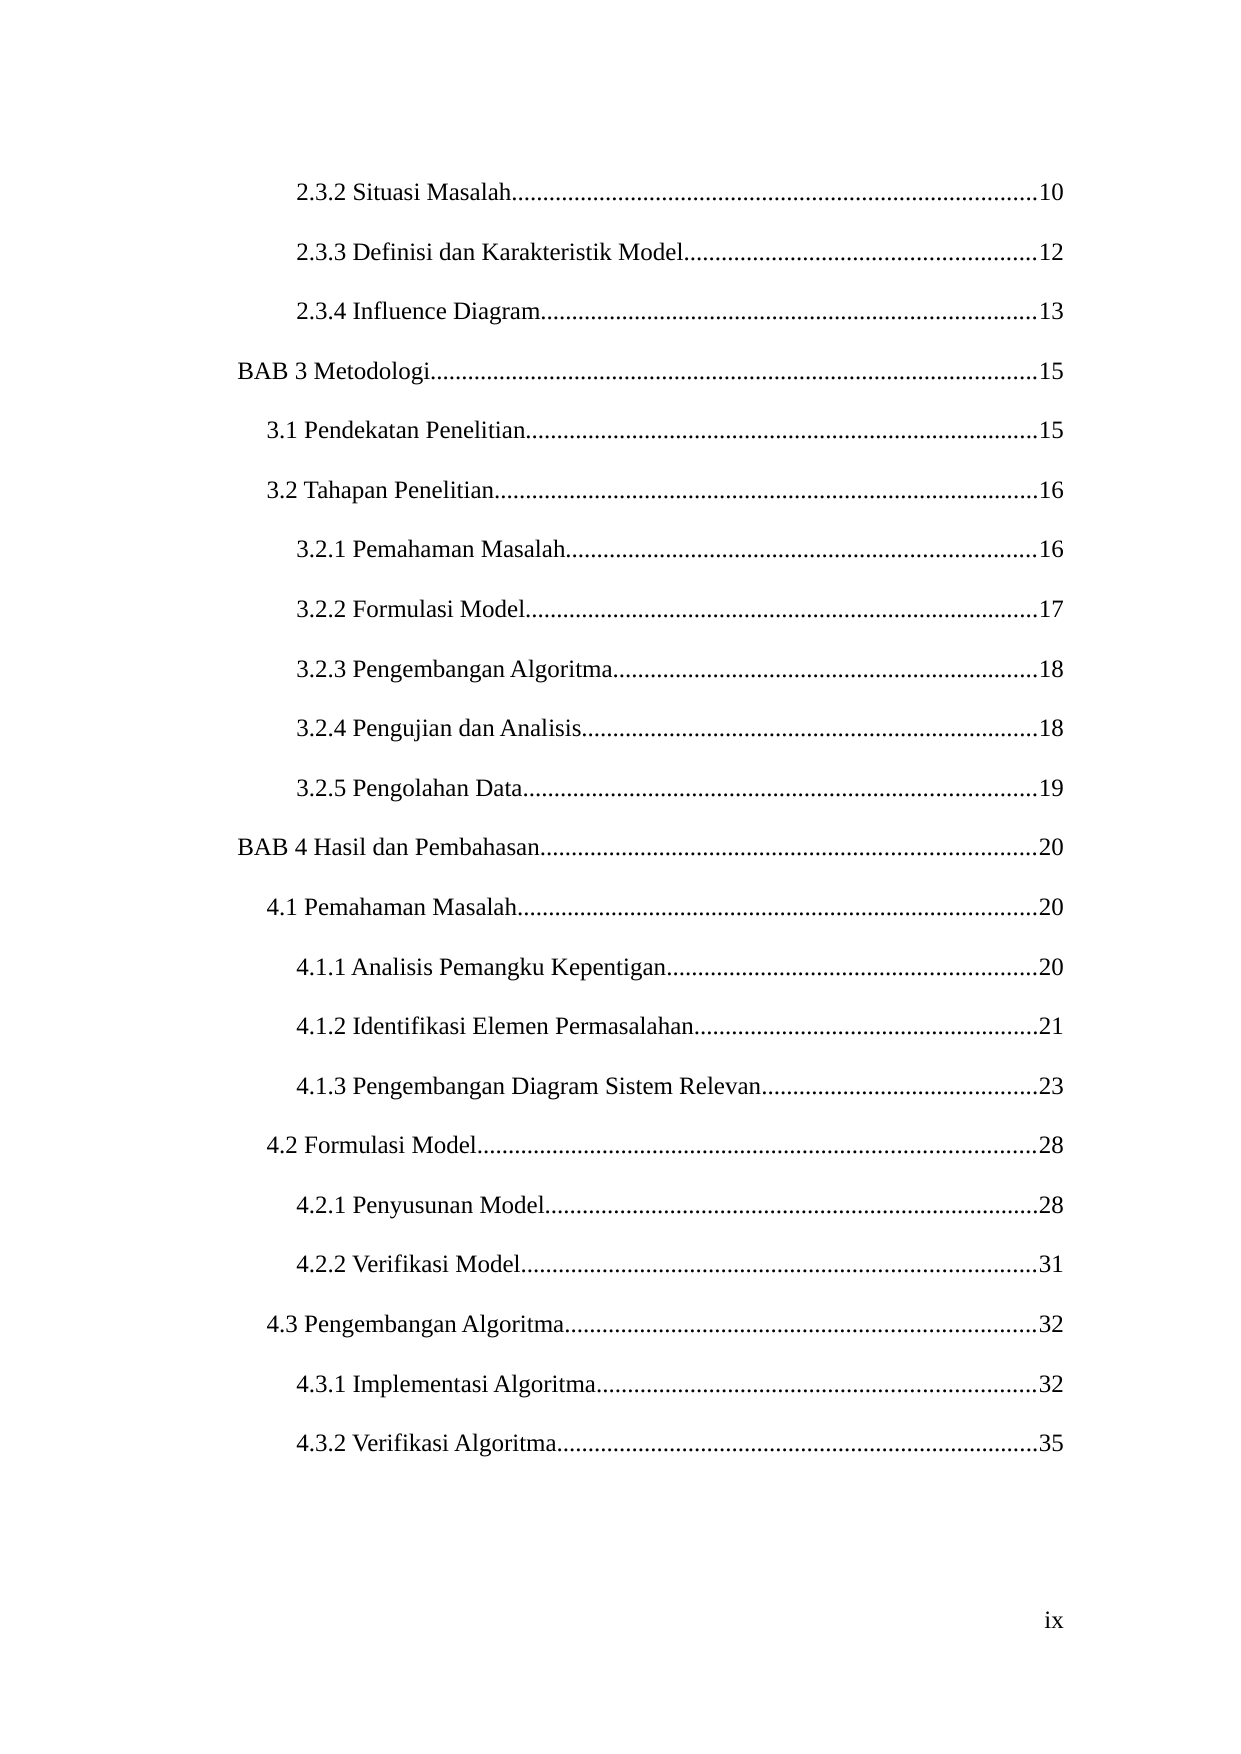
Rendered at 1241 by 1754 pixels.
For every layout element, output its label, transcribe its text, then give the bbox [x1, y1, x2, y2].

text 3.2.4 Pengujian dan Analisis 18 [296, 713, 1063, 742]
text 3.2.2 Formulasi Model 17 [296, 594, 1063, 623]
text 4.3.2 Verifikasi Algoritma 35 [296, 1428, 1063, 1457]
text 3.2 Tahapan Penelitian 16 [266, 475, 1063, 504]
text 4.1 Pemahaman Masalah 20 [266, 892, 1063, 921]
text 3.2.5 Pengolahan Data 19 [296, 773, 1063, 802]
text 4.3.1 Implementasi Algoritma 32 [296, 1369, 1063, 1397]
text 3.1 Pendekatan Penelitian 15 [266, 415, 1063, 444]
text 4.1.1 Analisis Pemangku Kepentigan 20 [296, 952, 1063, 980]
text 4.2 Formulasi Model 28 [266, 1130, 1063, 1159]
text BAB 4 Hasil dan Pembahasan 20 [237, 832, 1063, 861]
text 2.3.3 Definisi dan Karakteristik Model 12 [296, 237, 1063, 265]
text 3.2.1 Pemahaman Masalah 16 [296, 534, 1063, 563]
text 4.1.2 Identifikasi Elemen Permasalahan 21 [296, 1011, 1063, 1040]
text 3.2.3 Pengembangan Algoritma 18 [296, 654, 1063, 682]
text 4.2.1 Penyusunan Model 28 [296, 1190, 1063, 1219]
text BAB 3 Metodologi 15 [237, 356, 1063, 384]
text 2.3.4 Influence Diagram 13 [296, 296, 1063, 325]
text 2.3.2 Situasi Masalah 10 [296, 177, 1063, 206]
text 4.1.3 Pengembangan Diagram Sistem Relevan 23 [296, 1071, 1063, 1099]
text 4.2.2 Verifikasi Model 31 [296, 1249, 1063, 1278]
text 4.3 Pengembangan Algoritma 32 [266, 1309, 1063, 1338]
